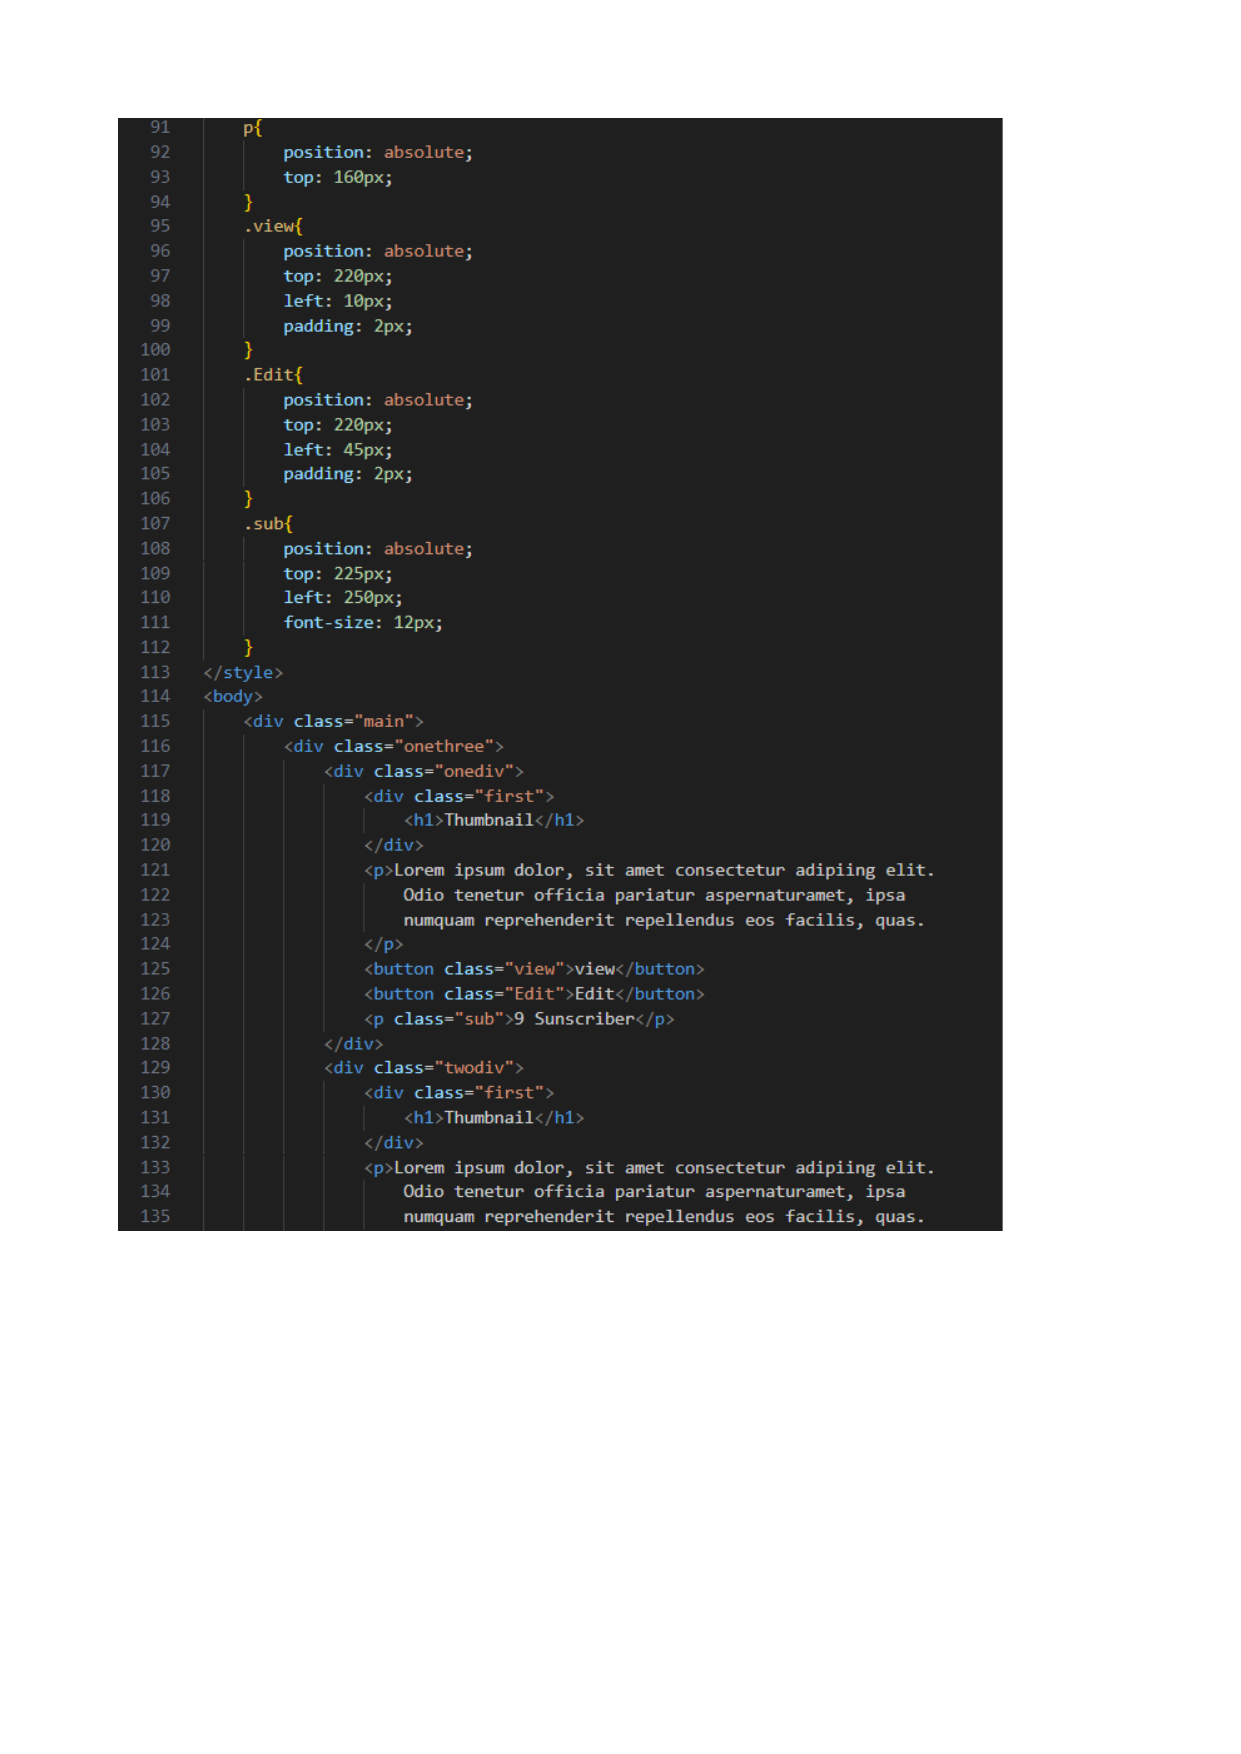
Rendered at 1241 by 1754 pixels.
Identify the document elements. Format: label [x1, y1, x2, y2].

picture [118, 118, 1003, 1231]
